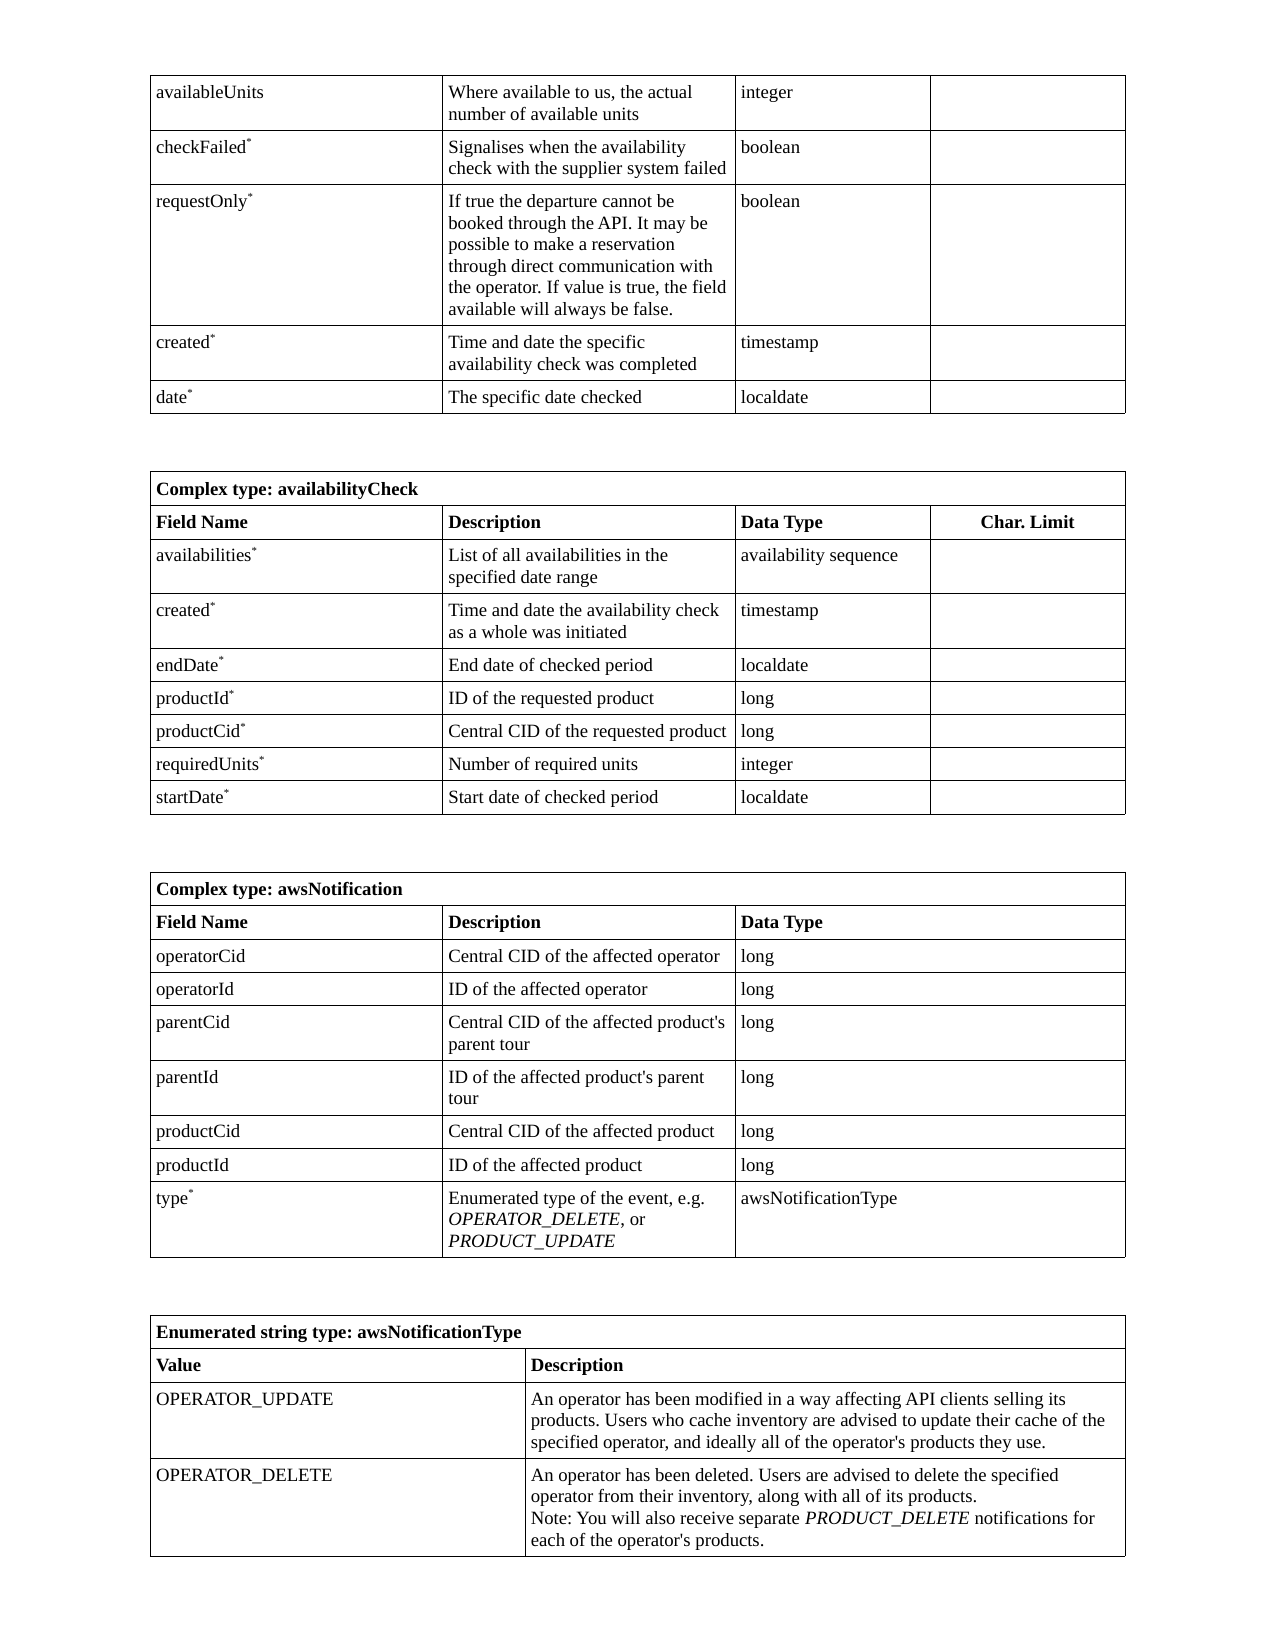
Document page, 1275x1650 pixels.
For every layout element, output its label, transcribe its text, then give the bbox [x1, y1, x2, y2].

table_cell List of all availabilities in the specified date range [443, 540, 735, 593]
table_cell long [736, 1116, 1125, 1148]
table_cell [931, 381, 1125, 413]
table_cell boolean [736, 131, 930, 184]
table_cell Number of required units [443, 748, 735, 780]
table_cell long [736, 1006, 1125, 1060]
table_cell integer [736, 748, 930, 780]
table_cell created* [151, 594, 442, 648]
table_cell [931, 540, 1125, 593]
table_cell The specific date checked [443, 381, 735, 413]
table_cell startDate* [151, 781, 442, 813]
table_cell ID of the affected operator [443, 973, 735, 1005]
table_cell ID of the affected product [443, 1149, 735, 1181]
table_cell localdate [736, 381, 930, 413]
table_header Complex type: availabilityCheck [151, 472, 1125, 505]
table_cell Where available to us, the actual number of available units [443, 76, 735, 130]
table_cell Field Name [151, 506, 442, 538]
table_cell Time and date the availability check as a whole was initiated [443, 594, 735, 648]
table_cell Start date of checked period [443, 781, 735, 813]
table_cell [931, 76, 1125, 130]
table_cell [931, 326, 1125, 380]
table_cell productCid* [151, 715, 442, 747]
table_cell availableUnits [151, 76, 442, 130]
table_cell created* [151, 326, 442, 380]
table_cell Enumerated type of the event, e.g. OPERATOR_DELETE, or PRODUCT_UPDATE [443, 1182, 735, 1257]
table_cell long [736, 973, 1125, 1005]
table_cell boolean [736, 185, 930, 325]
table_cell [931, 715, 1125, 747]
table_cell End date of checked period [443, 649, 735, 681]
table_cell operatorId [151, 973, 442, 1005]
table_cell Central CID of the requested product [443, 715, 735, 747]
table_cell If true the departure cannot be booked through the API. It may be possible to make a reservation through direct communication with the operator. If value is true, the field available will always be false. [443, 185, 735, 325]
table_cell awsNotificationType [736, 1182, 1125, 1257]
table_cell An operator has been modified in a way affecting API clients selling its products. Users who cache inventory are advised to update their cache of the specified operator, and ideally all of the operator's products they use. [526, 1383, 1125, 1458]
table_cell OPERATOR_UPDATE [151, 1383, 525, 1458]
table_cell [931, 131, 1125, 184]
table_cell Data Type [736, 906, 1125, 939]
table_cell integer [736, 76, 930, 130]
table_cell long [736, 715, 930, 747]
table_cell checkFailed* [151, 131, 442, 184]
table_cell Description [526, 1349, 1125, 1382]
table_cell An operator has been deleted. Users are advised to delete the specified operator from their inventory, along with all of its products. Note: You will also receive separate PRODUCT_DELETE notifications for each of the operator's products. [526, 1459, 1125, 1556]
table_cell Data Type [736, 506, 930, 538]
table_cell availabilities* [151, 540, 442, 593]
table_cell Central CID of the affected operator [443, 940, 735, 972]
table_cell localdate [736, 781, 930, 813]
table_cell endDate* [151, 649, 442, 681]
table_cell Signalises when the availability check with the supplier system failed [443, 131, 735, 184]
table_cell long [736, 1149, 1125, 1181]
table_cell [931, 594, 1125, 648]
table_cell type* [151, 1182, 442, 1257]
table_cell ID of the requested product [443, 682, 735, 714]
table_cell ID of the affected product's parent tour [443, 1061, 735, 1114]
table_cell [931, 682, 1125, 714]
table_cell Char. Limit [931, 506, 1125, 538]
table_cell [931, 185, 1125, 325]
table_cell productId [151, 1149, 442, 1181]
table_cell productCid [151, 1116, 442, 1148]
table_cell Description [443, 906, 735, 939]
table_cell Central CID of the affected product [443, 1116, 735, 1148]
table_cell long [736, 682, 930, 714]
table_cell Central CID of the affected product's parent tour [443, 1006, 735, 1060]
table_cell long [736, 940, 1125, 972]
table_cell parentCid [151, 1006, 442, 1060]
table_cell productId* [151, 682, 442, 714]
table_cell parentId [151, 1061, 442, 1114]
table_cell long [736, 1061, 1125, 1114]
table_cell Time and date the specific availability check was completed [443, 326, 735, 380]
table_cell Description [443, 506, 735, 538]
table_cell requestOnly* [151, 185, 442, 325]
table_cell Field Name [151, 906, 442, 939]
table_cell availability sequence [736, 540, 930, 593]
table_cell requiredUnits* [151, 748, 442, 780]
table_cell [931, 781, 1125, 813]
table_cell timestamp [736, 326, 930, 380]
table_header Enumerated string type: awsNotificationType [151, 1316, 1125, 1348]
table_cell OPERATOR_DELETE [151, 1459, 525, 1556]
table_cell timestamp [736, 594, 930, 648]
table_cell localdate [736, 649, 930, 681]
table_header Complex type: awsNotification [151, 873, 1125, 905]
table_cell Value [151, 1349, 525, 1382]
table_cell date* [151, 381, 442, 413]
table_cell [931, 748, 1125, 780]
table_cell operatorCid [151, 940, 442, 972]
table_cell [931, 649, 1125, 681]
